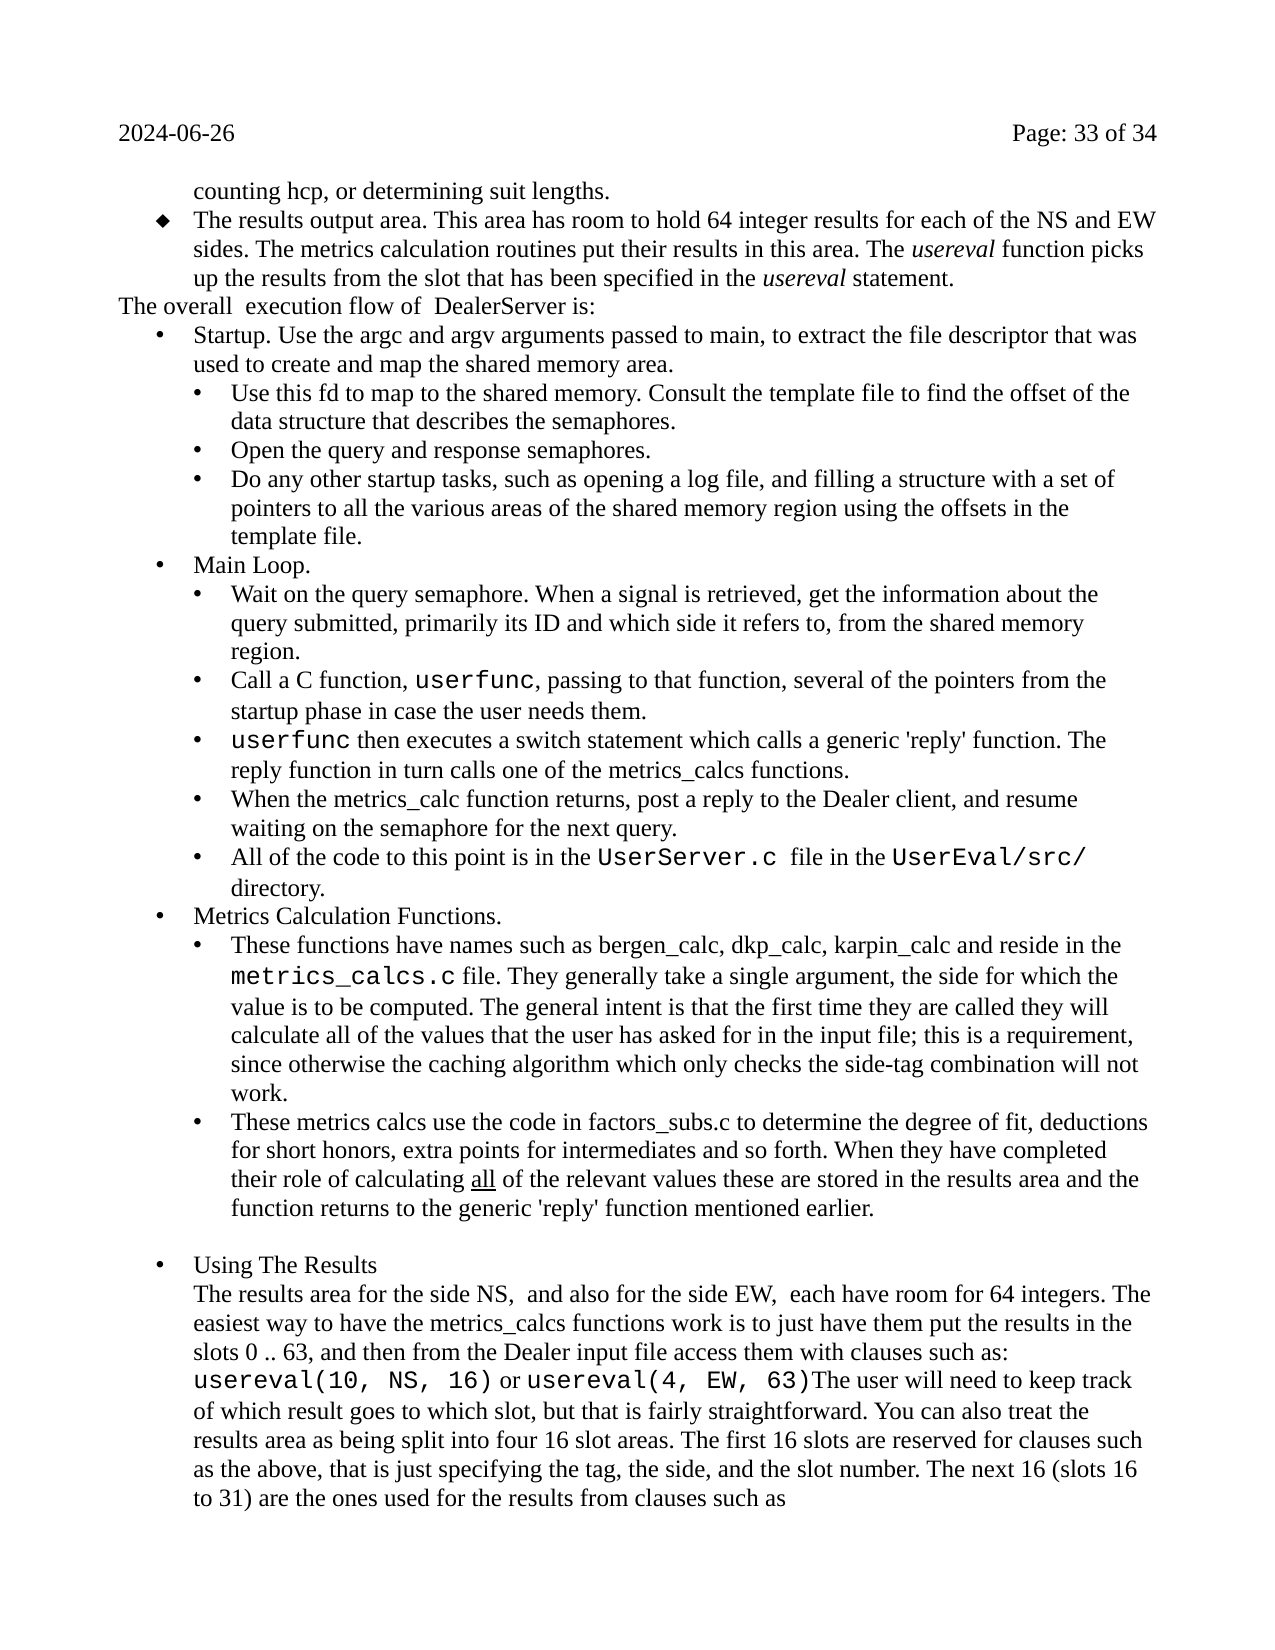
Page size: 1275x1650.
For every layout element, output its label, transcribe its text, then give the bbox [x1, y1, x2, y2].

list usereval(10, NS, 16) or usereval(4, EW, 63)The user will need to keep track of which result goes to which slot, but that is fairly straightforward. You can also treat the results area as being split into four 16 slot areas. The first 16 slots are reserved for clauses such as the above, that is just specifying the tag, the side, and the slot number. The next 16 (slots 16 to 31) are the ones used for the results from clauses such as [156, 1366, 1157, 1511]
text The overall execution flow of DealerServer is: [118, 291, 1157, 320]
list Main Loop. [156, 550, 1157, 579]
list All of the code to this point is in the UserServer.c file in the UserEval/src/ directory. [193, 842, 1157, 901]
list These functions have names such as bergen_calc, dkp_calc, karpin_calc and reside in the metrics_calcs.c file. They generally take a single argument, the side for which the value is to be computed. The general intent is that the first time they are called they will calculate all of the values that the user has asked for in the input file; this is a requirement, since otherwise the caching algorithm which only checks the side-tag combination will not work. [193, 930, 1157, 1107]
list Use this fd to map to the shared memory. Consult the template file to find the offset of the data structure that describes the semaphores. [193, 378, 1157, 435]
list The results area for the side NS, and also for the side EW, each have room for 64 integers. The easiest way to have the metrics_calcs functions work is to just have them put the results in the slots 0 .. 63, and then from the Dealer input file access them with clauses such as: [156, 1279, 1157, 1366]
list These metrics calcs use the code in factors_subs.c to determine the degree of fit, deductions for short honors, extra points for intermediates and so forth. When they have completed their role of calculating all of the relevant values these are stored in the results area and the function returns to the generic 'reply' function mentioned earlier. [193, 1107, 1157, 1222]
list Wait on the query semaphore. When a signal is retrieved, get the information about the query submitted, primarily its ID and which side it refers to, from the shared memory region. [193, 579, 1157, 665]
list Startup. Use the argc and argv arguments passed to main, to extract the file descriptor that was used to create and map the shared memory area. [156, 320, 1157, 378]
list When the metrics_calc function returns, post a reply to the Dealer client, and resume waiting on the semaphore for the next query. [193, 784, 1157, 842]
list The results output area. This area has room to hold 64 integer results for each of the NS and EW sides. The metrics calculation routines put their results in this area. The usereval function picks up the results from the slot that has been specified in the usereval statement. [156, 205, 1157, 291]
list userfunc then executes a switch statement which calls a generic 'reply' function. The reply function in turn calls one of the metrics_calcs functions. [193, 725, 1157, 784]
list Using The Results [156, 1251, 1157, 1279]
list Do any other startup tasks, such as opening a log file, and filling a structure with a set of pointers to all the various areas of the shared memory region using the offsets in the template file. [193, 464, 1157, 550]
list Call a C function, userfunc, passing to that function, several of the pointers from the startup phase in case the user needs them. [193, 665, 1157, 725]
list Open the query and response semaphores. [193, 435, 1157, 464]
list counting hcp, or determining suit lengths. [156, 176, 1157, 205]
list Metrics Calculation Functions. [156, 901, 1157, 930]
